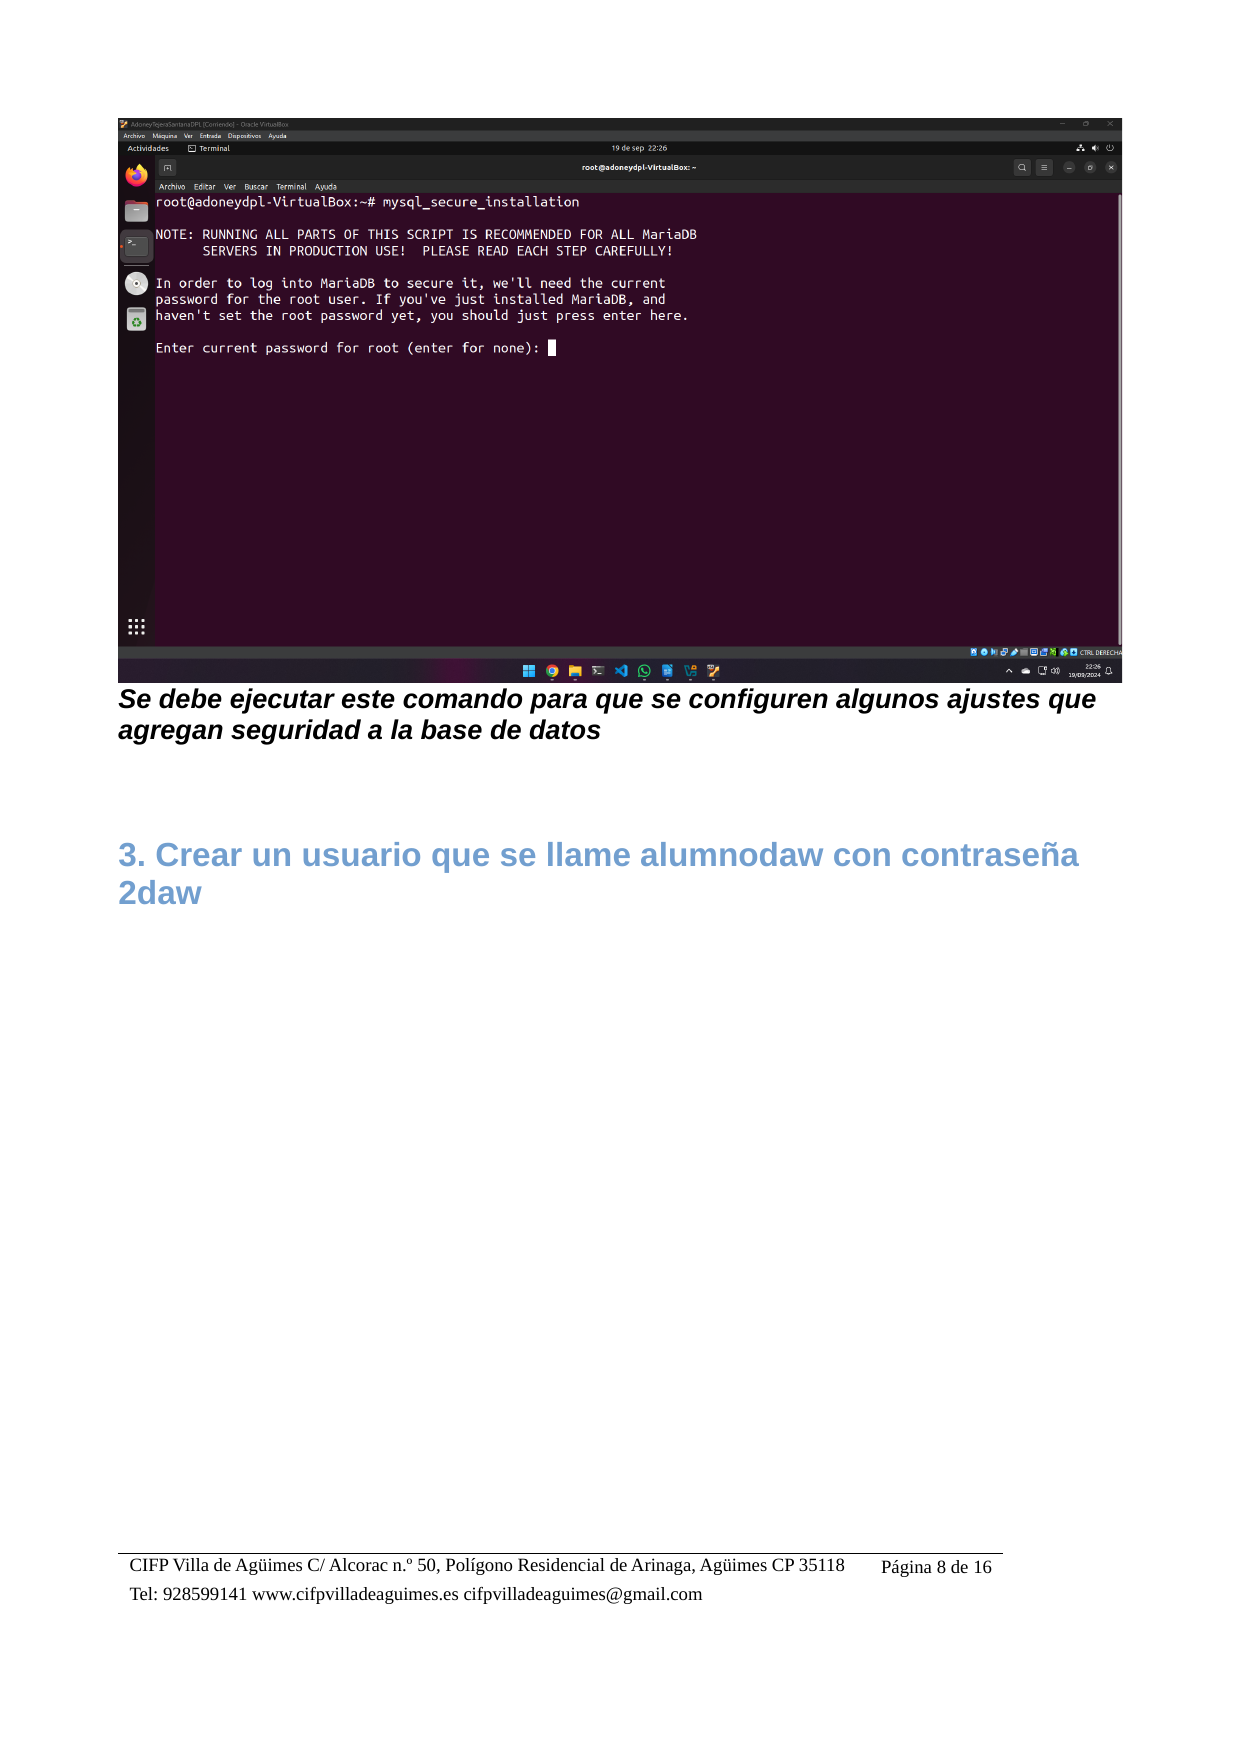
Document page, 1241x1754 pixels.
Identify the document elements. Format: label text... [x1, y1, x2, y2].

subtitle 3. Crear un usuario que se llame alumnodaw con contraseña 2daw [118, 835, 1122, 912]
subtitle Se debe ejecutar este comando para que se configuren algunos ajustes que agregan seguridad a la base de datos [118, 683, 1122, 745]
picture [118, 118, 1123, 683]
